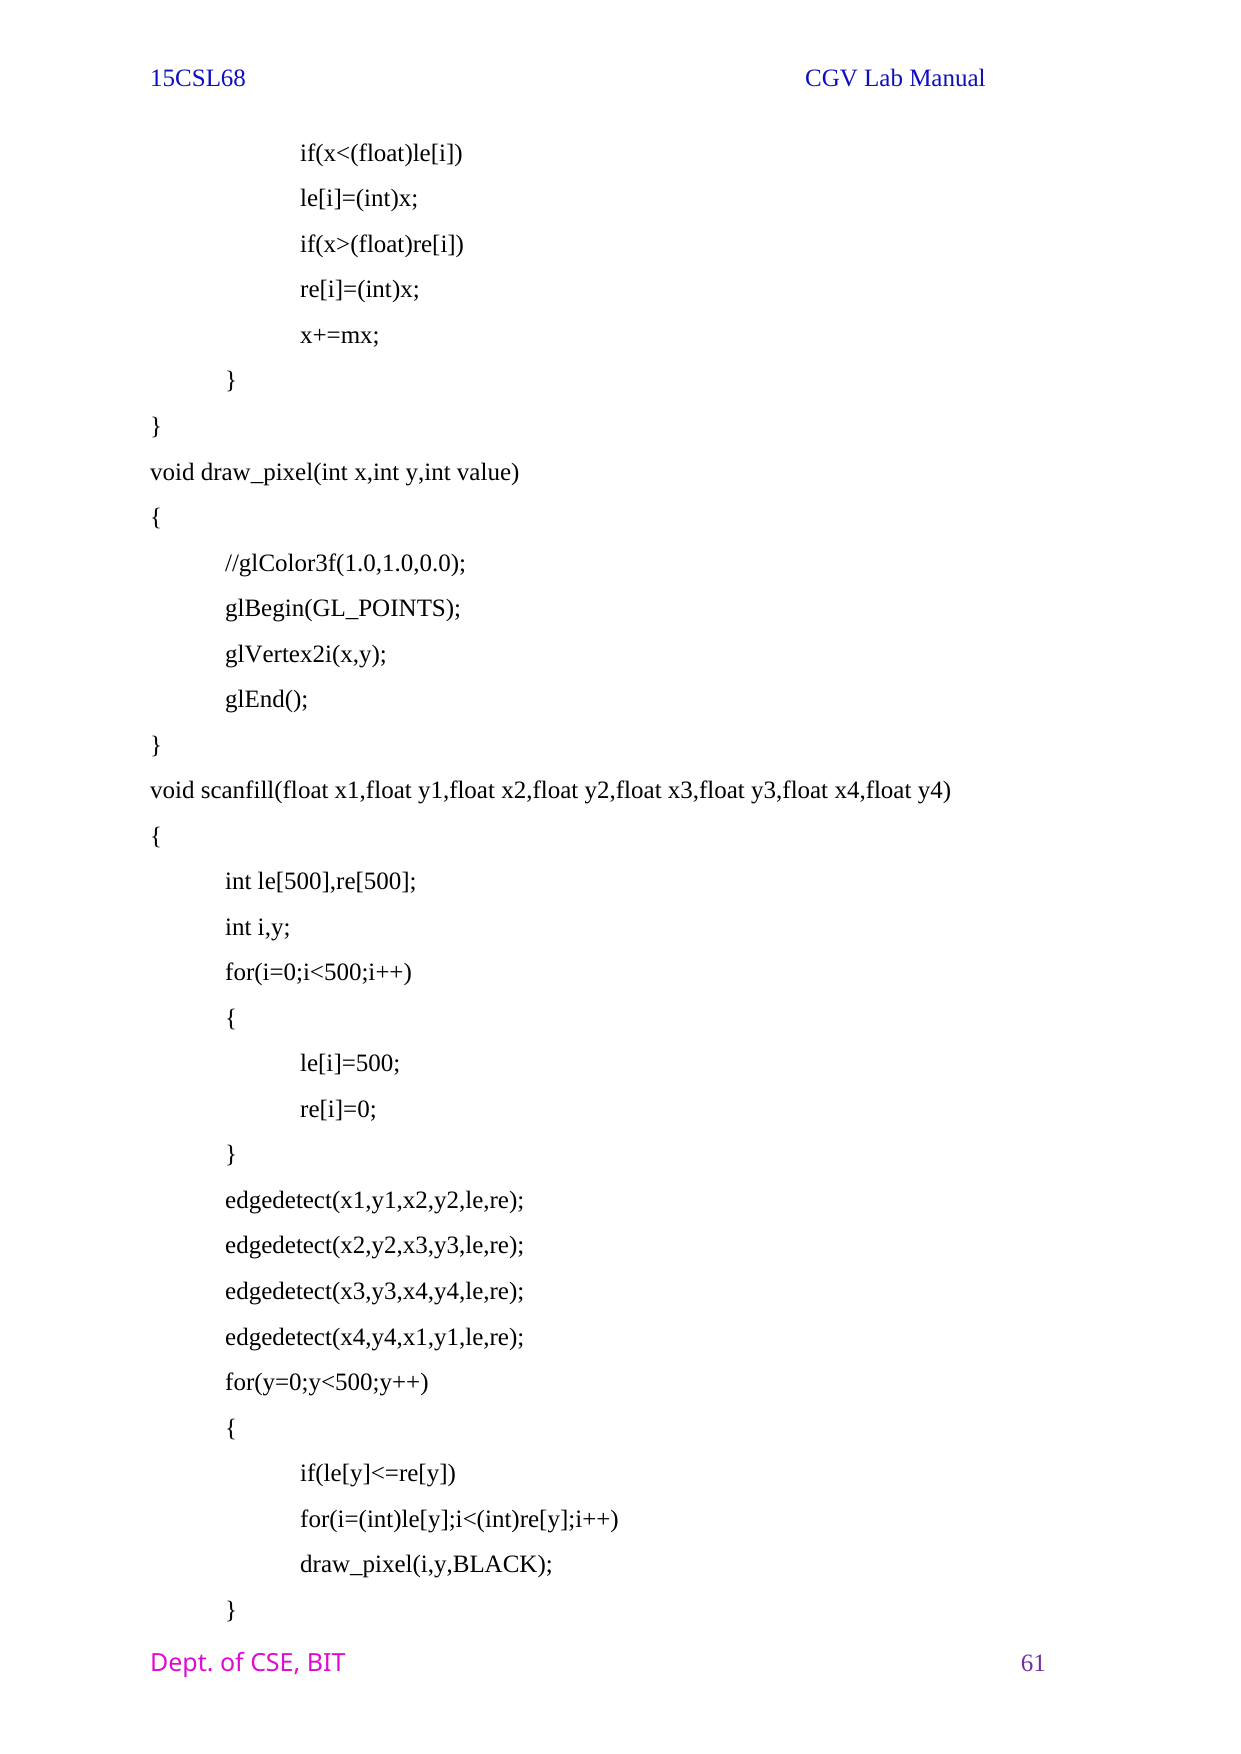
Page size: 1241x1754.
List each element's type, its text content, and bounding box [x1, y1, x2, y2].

list re[i]=(int)x; [300, 274, 1165, 303]
list edgedetect(x3,y3,x4,y4,le,re); [225, 1276, 1165, 1305]
list if(le[y]<=re[y]) [300, 1458, 1165, 1487]
list re[i]=0; [300, 1094, 1165, 1123]
list for(i=0;i<500;i++) [225, 957, 1165, 986]
list { [225, 1003, 1165, 1032]
list int le[500],re[500]; [225, 866, 1165, 895]
list edgedetect(x2,y2,x3,y3,le,re); [225, 1231, 1165, 1259]
list { [225, 1413, 1165, 1441]
list if(x>(float)re[i]) [300, 229, 1165, 258]
list glVertex2i(x,y); [225, 639, 1165, 667]
list for(y=0;y<500;y++) [225, 1367, 1165, 1396]
list edgedetect(x1,y1,x2,y2,le,re); [225, 1185, 1165, 1214]
list } [225, 1139, 1165, 1168]
list { [150, 821, 1165, 849]
list draw_pixel(i,y,BLACK); [300, 1549, 1165, 1578]
list } [150, 411, 1165, 440]
list } [150, 730, 1165, 758]
list le[i]=500; [300, 1048, 1165, 1077]
list glEnd(); [225, 684, 1165, 713]
list edgedetect(x4,y4,x1,y1,le,re); [225, 1322, 1165, 1350]
list { [150, 502, 1165, 531]
list //glColor3f(1.0,1.0,0.0); [225, 548, 1165, 576]
list void draw_pixel(int x,int y,int value) [150, 457, 1165, 485]
list } [225, 1595, 1165, 1623]
list glBegin(GL_POINTS); [225, 593, 1165, 622]
list if(x<(float)le[i]) [300, 138, 1165, 167]
list void scanfill(float x1,float y1,float x2,float y2,float x3,float y3,float x4,float y4) [150, 775, 1165, 804]
list int i,y; [225, 912, 1165, 941]
list for(i=(int)le[y];i<(int)re[y];i++) [300, 1504, 1165, 1532]
list le[i]=(int)x; [300, 183, 1165, 212]
list x+=mx; [300, 320, 1165, 349]
list } [150, 366, 1165, 394]
